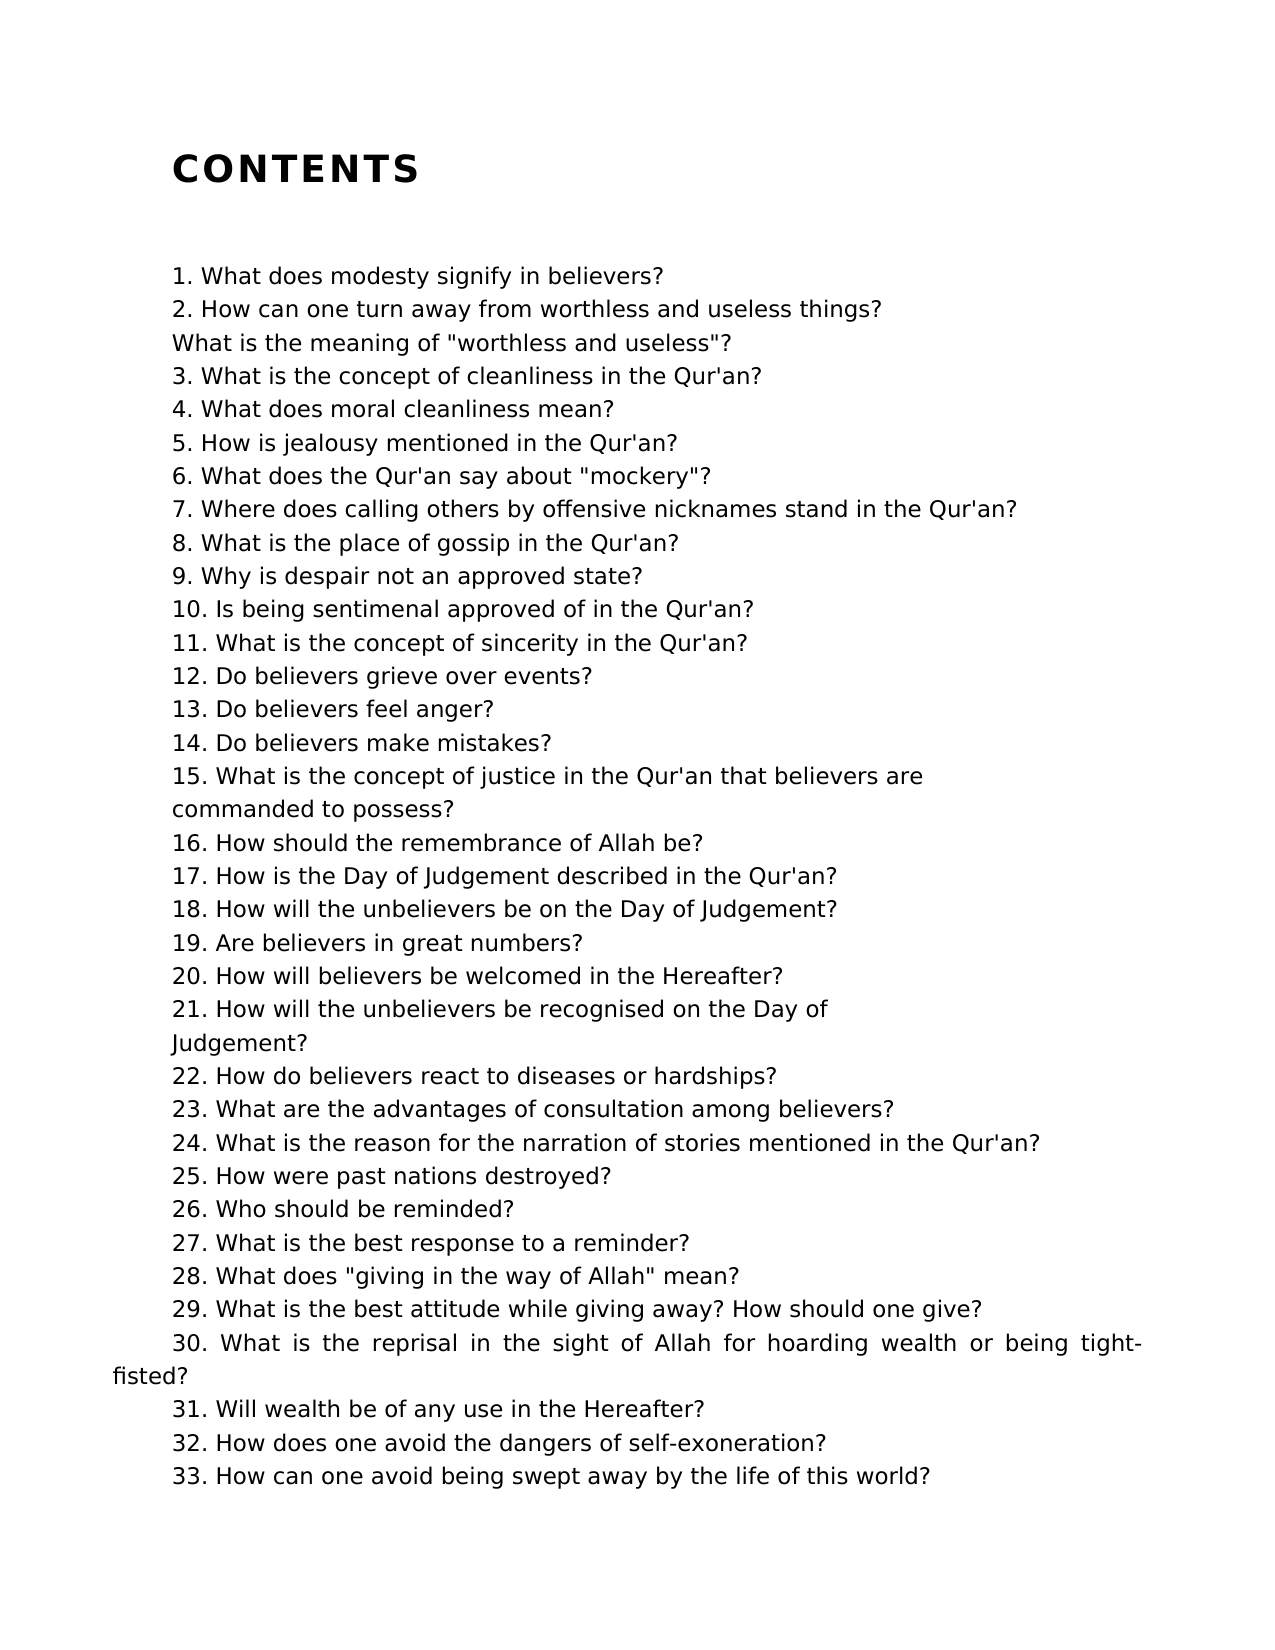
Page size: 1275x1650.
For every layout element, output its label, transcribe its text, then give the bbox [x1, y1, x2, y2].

text 4. What does moral cleanliness mean? [112, 391, 1145, 424]
text 7. Where does calling others by offensive nicknames stand in the Qur'an? [112, 491, 1145, 524]
text 10. Is being sentimenal approved of in the Qur'an? [112, 591, 1145, 624]
text 1. What does modesty signify in believers? [112, 258, 1145, 291]
text 11. What is the concept of sincerity in the Qur'an? [112, 624, 1145, 658]
text 30. What is the reprisal in the sight of Allah for hoarding wealth or being tight-fisted? [112, 1324, 1145, 1391]
text Judgement? [112, 1024, 1145, 1058]
text 25. How were past nations destroyed? [112, 1158, 1145, 1191]
text 27. What is the best response to a reminder? [112, 1224, 1145, 1258]
text 21. How will the unbelievers be recognised on the Day of [112, 991, 1145, 1024]
text 29. What is the best attitude while giving away? How should one give? [112, 1291, 1145, 1324]
text 9. Why is despair not an approved state? [112, 558, 1145, 591]
text 16. How should the remembrance of Allah be? [112, 824, 1145, 858]
text 18. How will the unbelievers be on the Day of Judgement? [112, 891, 1145, 924]
text 8. What is the place of gossip in the Qur'an? [112, 524, 1145, 558]
text What is the meaning of "worthless and useless"? [112, 324, 1145, 358]
text 26. Who should be reminded? [112, 1191, 1145, 1224]
text 19. Are believers in great numbers? [112, 924, 1145, 958]
text 28. What does "giving in the way of Allah" mean? [112, 1258, 1145, 1291]
text commanded to possess? [112, 791, 1145, 824]
text 14. Do believers make mistakes? [112, 724, 1145, 758]
text 24. What is the reason for the narration of stories mentioned in the Qur'an? [112, 1124, 1145, 1158]
text 20. How will believers be welcomed in the Hereafter? [112, 958, 1145, 991]
text 32. How does one avoid the dangers of self-exoneration? [112, 1424, 1145, 1458]
text 31. Will wealth be of any use in the Hereafter? [112, 1391, 1145, 1424]
text 6. What does the Qur'an say about "mockery"? [112, 458, 1145, 491]
text 17. How is the Day of Judgement described in the Qur'an? [112, 858, 1145, 891]
text 3. What is the concept of cleanliness in the Qur'an? [112, 358, 1145, 391]
text 2. How can one turn away from worthless and useless things? [112, 291, 1145, 324]
text 12. Do believers grieve over events? [112, 658, 1145, 691]
text 5. How is jealousy mentioned in the Qur'an? [112, 424, 1145, 458]
text 22. How do believers react to diseases or hardships? [112, 1058, 1145, 1091]
subtitle CONTENTS [112, 148, 1145, 191]
text 23. What are the advantages of consultation among believers? [112, 1091, 1145, 1124]
text 13. Do believers feel anger? [112, 691, 1145, 724]
text 33. How can one avoid being swept away by the life of this world? [112, 1458, 1145, 1491]
text 15. What is the concept of justice in the Qur'an that believers are [112, 758, 1145, 791]
